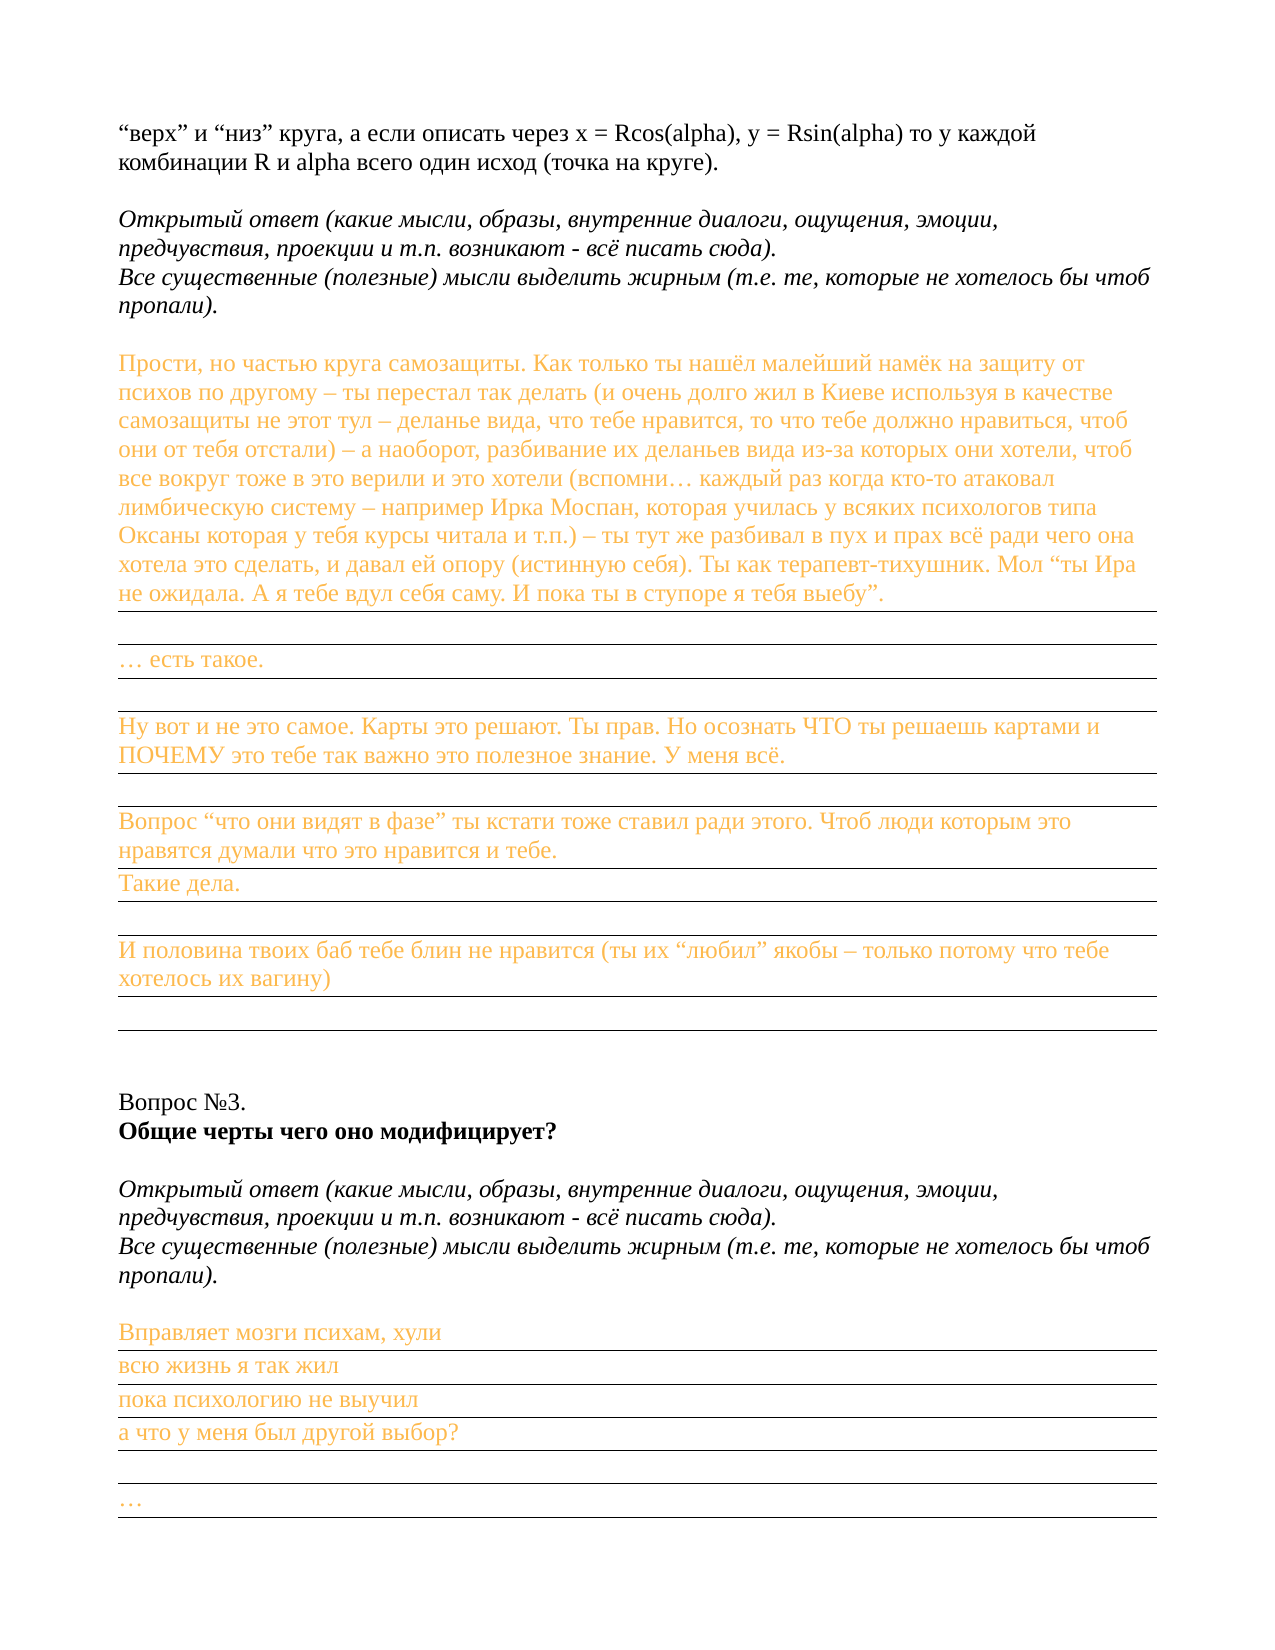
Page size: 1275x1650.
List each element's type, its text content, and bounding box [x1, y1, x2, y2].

text Вправляет мозги психам, хули [118, 1317, 1157, 1350]
text Вопрос №3. [118, 1087, 1157, 1116]
text “верх” и “низ” круга, а если описать через x = Rcos(alpha), y = Rsin(alpha) то у каждой комбинации R и alpha всего один исход (точка на круге). [118, 118, 1157, 176]
text … [118, 1484, 1157, 1517]
text И половина твоих баб тебе блин не нравится (ты их “любил” якобы – только потому что тебе хотелось их вагину) [118, 936, 1157, 996]
text Все существенные (полезные) мысли выделить жирным (т.е. те, которые не хотелось бы чтоб пропали). [118, 262, 1157, 319]
text Открытый ответ (какие мысли, образы, внутренние диалоги, ощущения, эмоции, предчувствия, проекции и т.п. возникают - всё писать сюда). [118, 204, 1157, 262]
text а что у меня был другой выбор? [118, 1418, 1157, 1450]
text Ну вот и не это самое. Карты это решают. Ты прав. Но осознать ЧТО ты решаешь картами и ПОЧЕМУ это тебе так важно это полезное знание. У меня всё. [118, 712, 1157, 773]
text всю жизнь я так жил [118, 1351, 1157, 1384]
text Прости, но частью круга самозащиты. Как только ты нашёл малейший намёк на защиту от психов по другому – ты перестал так делать (и очень долго жил в Киеве используя в качестве самозащиты не этот тул – деланье вида, что тебе нравится, то что тебе должно нравиться, чтоб они от тебя отстали) – а наоборот, разбивание их деланьев вида из-за которых они хотели, чтоб все вокруг тоже в это верили и это хотели (вспомни… каждый раз когда кто-то атаковал лимбическую систему – например Ирка Моспан, которая училась у всяких психологов типа Оксаны которая у тебя курсы читала и т.п.) – ты тут же разбивал в пух и прах всё ради чего она хотела это сделать, и давал ей опору (истинную себя). Ты как терапевт-тихушник. Мол “ты Ира не ожидала. А я тебе вдул себя саму. И пока ты в ступоре я тебя выебу”. [118, 348, 1157, 611]
text Все существенные (полезные) мысли выделить жирным (т.е. те, которые не хотелось бы чтоб пропали). [118, 1231, 1157, 1289]
text Вопрос “что они видят в фазе” ты кстати тоже ставил ради этого. Чтоб люди которым это нравятся думали что это нравится и тебе. [118, 807, 1157, 868]
text … есть такое. [118, 645, 1157, 678]
text пока психологию не выучил [118, 1385, 1157, 1417]
text Открытый ответ (какие мысли, образы, внутренние диалоги, ощущения, эмоции, предчувствия, проекции и т.п. возникают - всё писать сюда). [118, 1174, 1157, 1231]
text Общие черты чего оно модифицирует? [118, 1116, 1157, 1145]
text Такие дела. [118, 869, 1157, 901]
